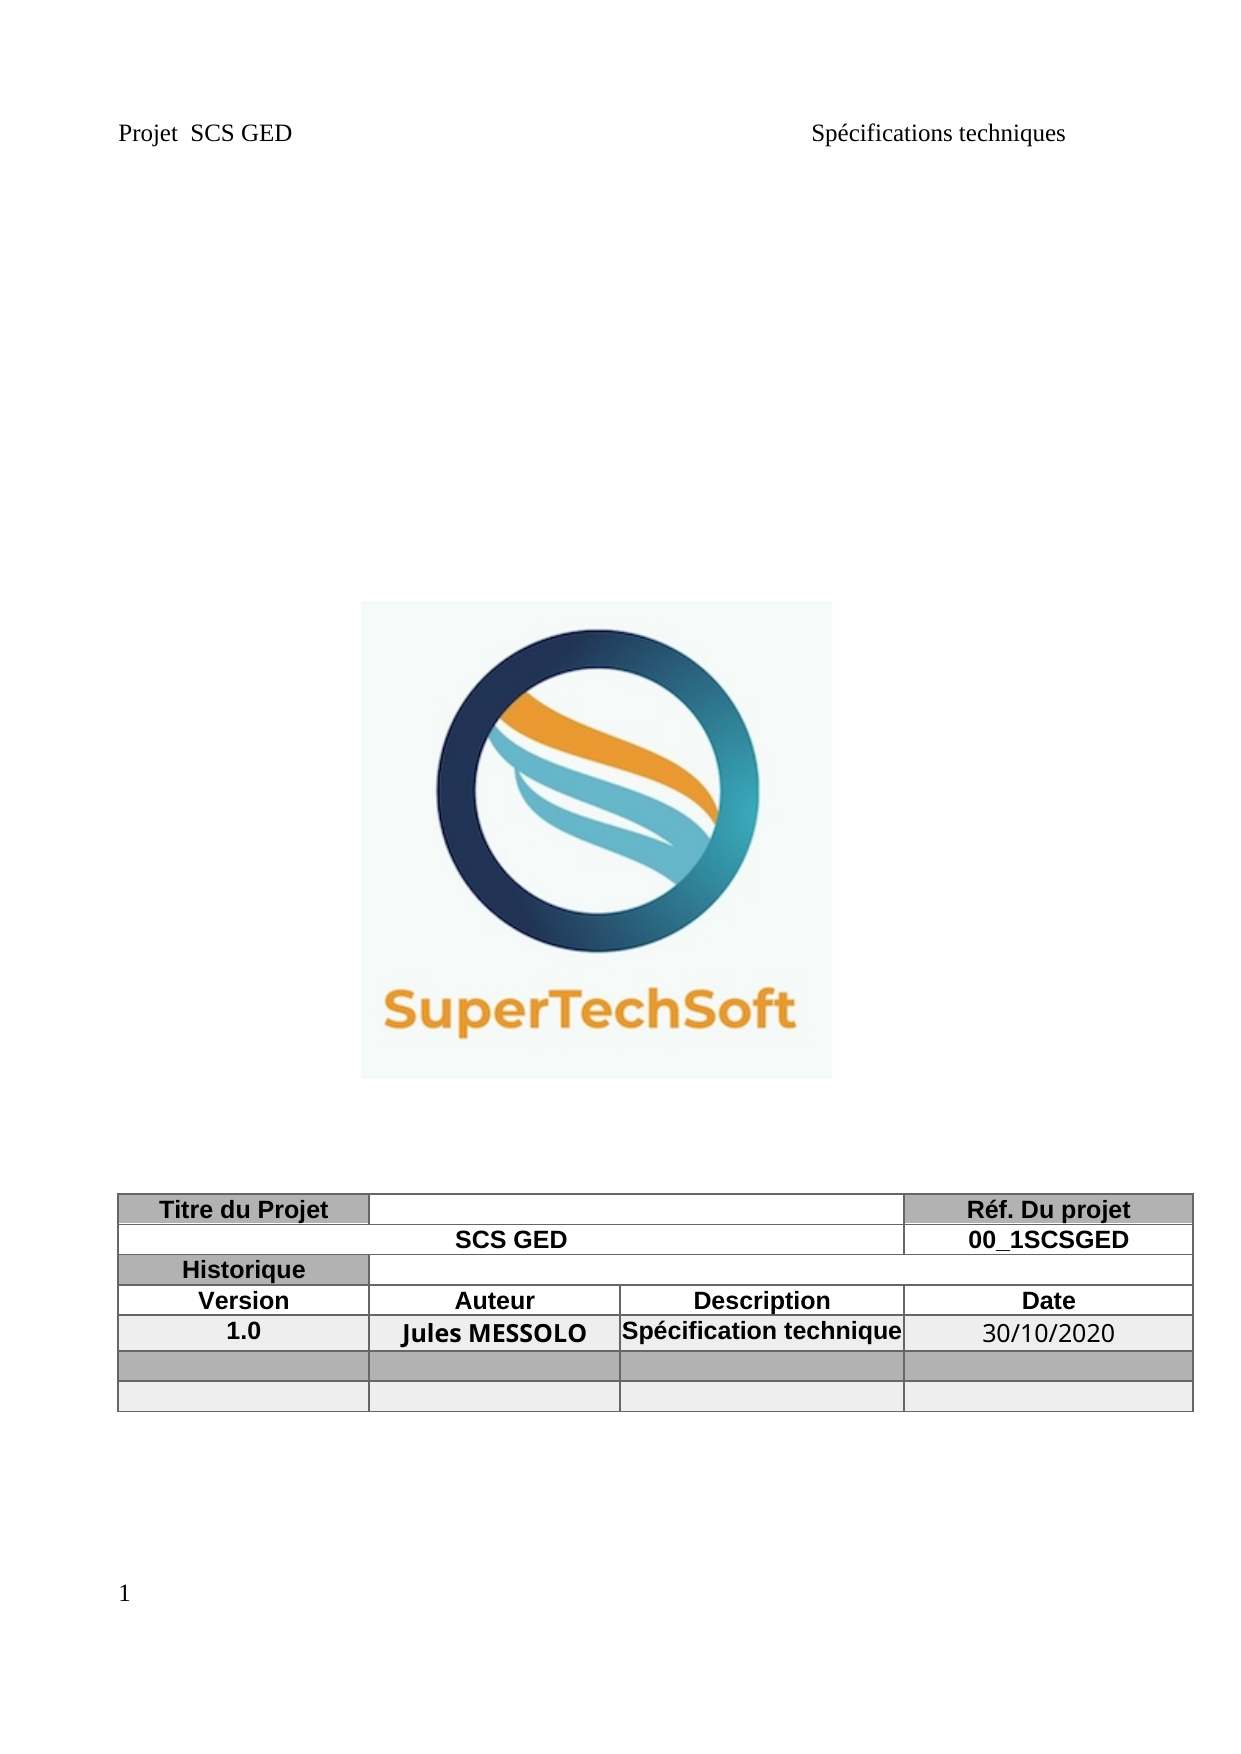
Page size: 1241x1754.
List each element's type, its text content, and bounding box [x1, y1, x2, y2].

table_cell Date [905, 1286, 1192, 1314]
table_cell [119, 1352, 368, 1380]
table_cell Description [621, 1286, 903, 1314]
table_header Réf. Du projet [905, 1195, 1192, 1223]
table_cell Jules MESSOLO [370, 1316, 619, 1350]
table_cell 00_1SCSGED [905, 1225, 1192, 1254]
table_cell SCS GED [119, 1225, 903, 1254]
table_cell 30/10/2020 [905, 1316, 1192, 1350]
table_cell [370, 1352, 619, 1380]
table_cell [621, 1382, 903, 1411]
table_cell Spécification technique [621, 1316, 903, 1350]
table_cell [370, 1382, 619, 1411]
table_cell [905, 1352, 1192, 1380]
table_cell Version [119, 1286, 368, 1314]
table_header [370, 1195, 903, 1223]
picture [360, 601, 833, 1079]
table_cell 1.0 [119, 1316, 368, 1350]
table_cell Auteur [370, 1286, 619, 1314]
table_cell [119, 1382, 368, 1411]
table_cell [621, 1352, 903, 1380]
table_cell Historique [119, 1255, 368, 1284]
table_cell [370, 1255, 1192, 1284]
table_cell [905, 1382, 1192, 1411]
table_header Titre du Projet [119, 1195, 368, 1223]
